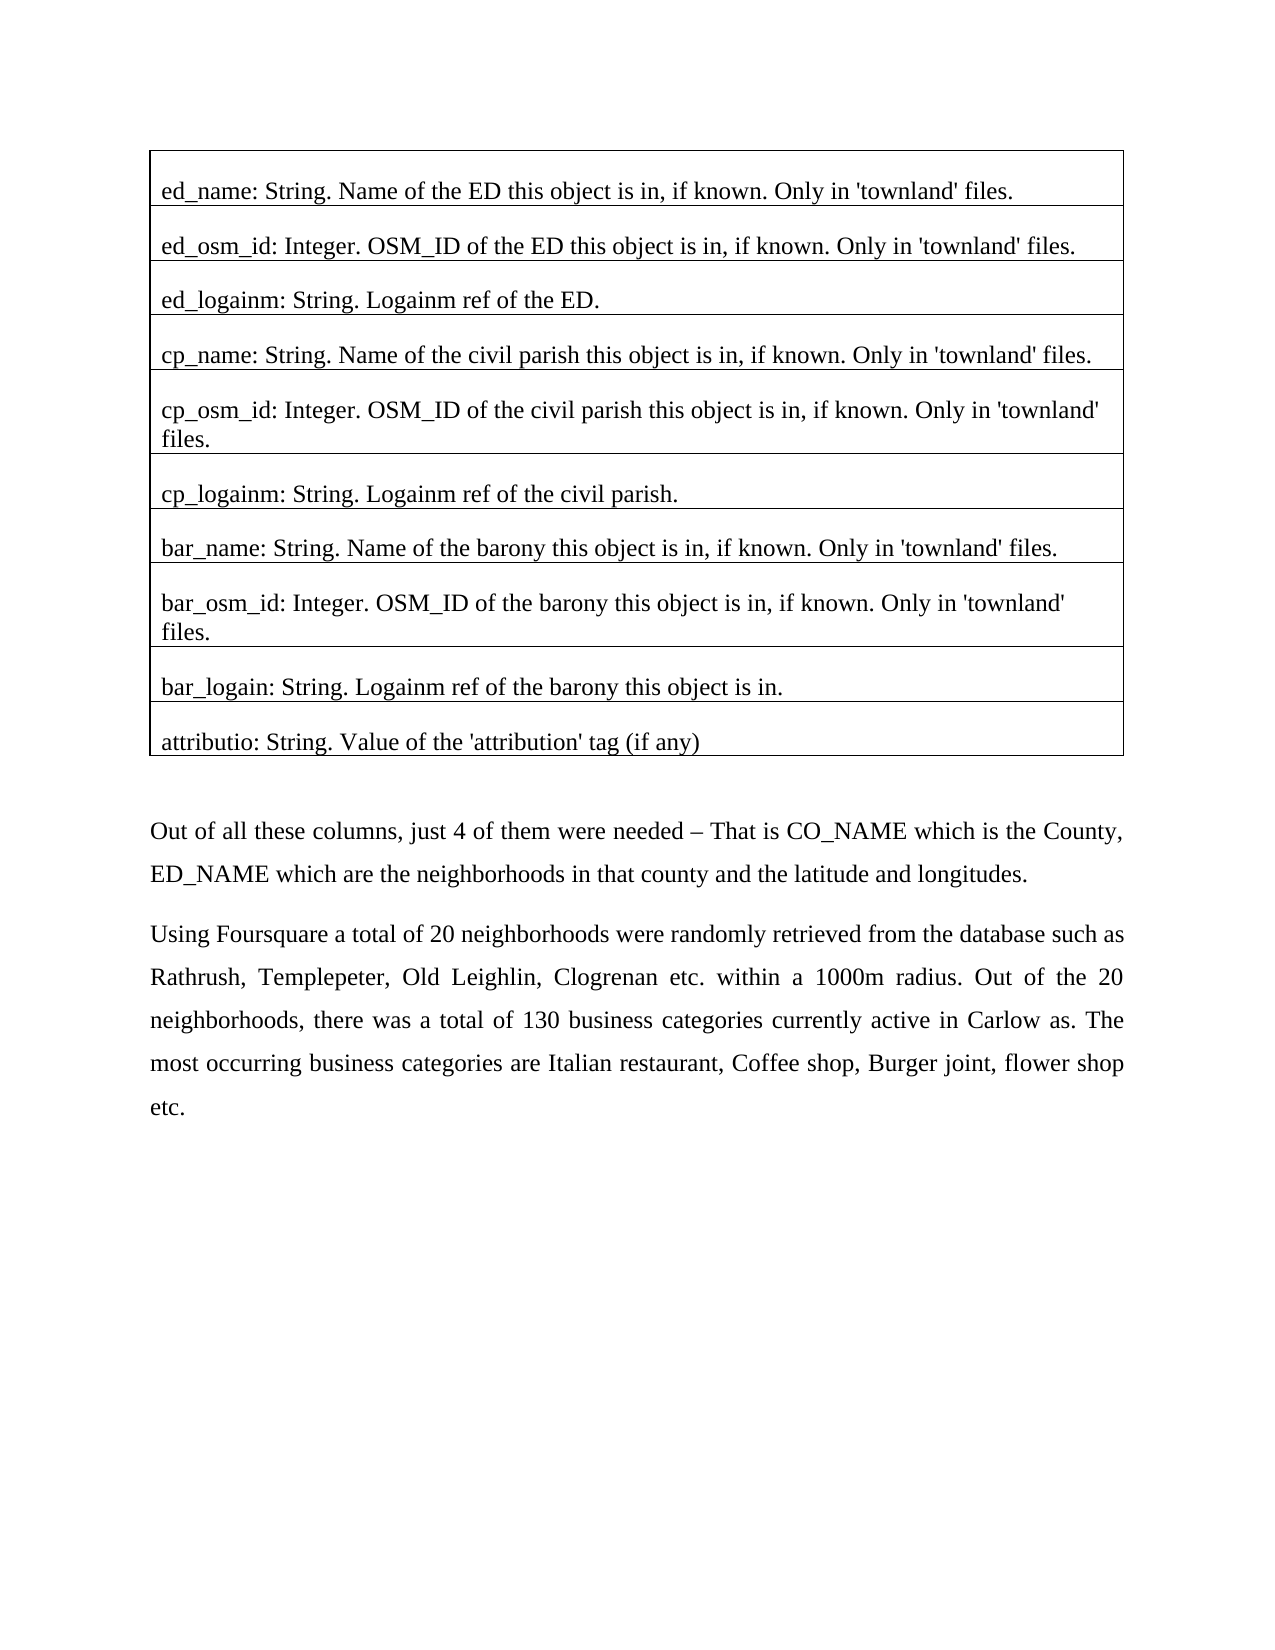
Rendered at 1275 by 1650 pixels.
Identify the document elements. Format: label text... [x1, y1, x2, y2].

text Out of all these columns, just 4 of them were needed – That is CO_NAME which is the County, ED_NAME which are the neighborhoods in that county and the latitude and longitudes. [150, 816, 1125, 888]
text Using Foursquare a total of 20 neighborhoods were randomly retrieved from the database such as Rathrush, Templepeter, Old Leighlin, Clogrenan etc. within a 1000m radius. Out of the 20 neighborhoods, there was a total of 130 business categories currently active in Carlow as. The most occurring business categories are Italian restaurant, Coffee shop, Burger joint, flower shop etc. [150, 919, 1125, 1120]
table_cell bar_name: String. Name of the barony this object is in, if known. Only in 'townland' files. [151, 509, 1123, 562]
table_cell cp_logainm: String. Logainm ref of the civil parish. [151, 454, 1123, 507]
table_cell bar_osm_id: Integer. OSM_ID of the barony this object is in, if known. Only in 'townland' files. [151, 563, 1123, 646]
table_cell cp_name: String. Name of the civil parish this object is in, if known. Only in 'townland' files. [151, 315, 1123, 369]
table_cell attributio: String. Value of the 'attribution' tag (if any) [151, 702, 1123, 755]
table_cell ed_name: String. Name of the ED this object is in, if known. Only in 'townland' files. [151, 151, 1123, 205]
table_cell cp_osm_id: Integer. OSM_ID of the civil parish this object is in, if known. Only in 'townland' files. [151, 370, 1123, 453]
table_cell ed_osm_id: Integer. OSM_ID of the ED this object is in, if known. Only in 'townland' files. [151, 206, 1123, 259]
table_cell ed_logainm: String. Logainm ref of the ED. [151, 261, 1123, 314]
table_cell bar_logain: String. Logainm ref of the barony this object is in. [151, 647, 1123, 701]
